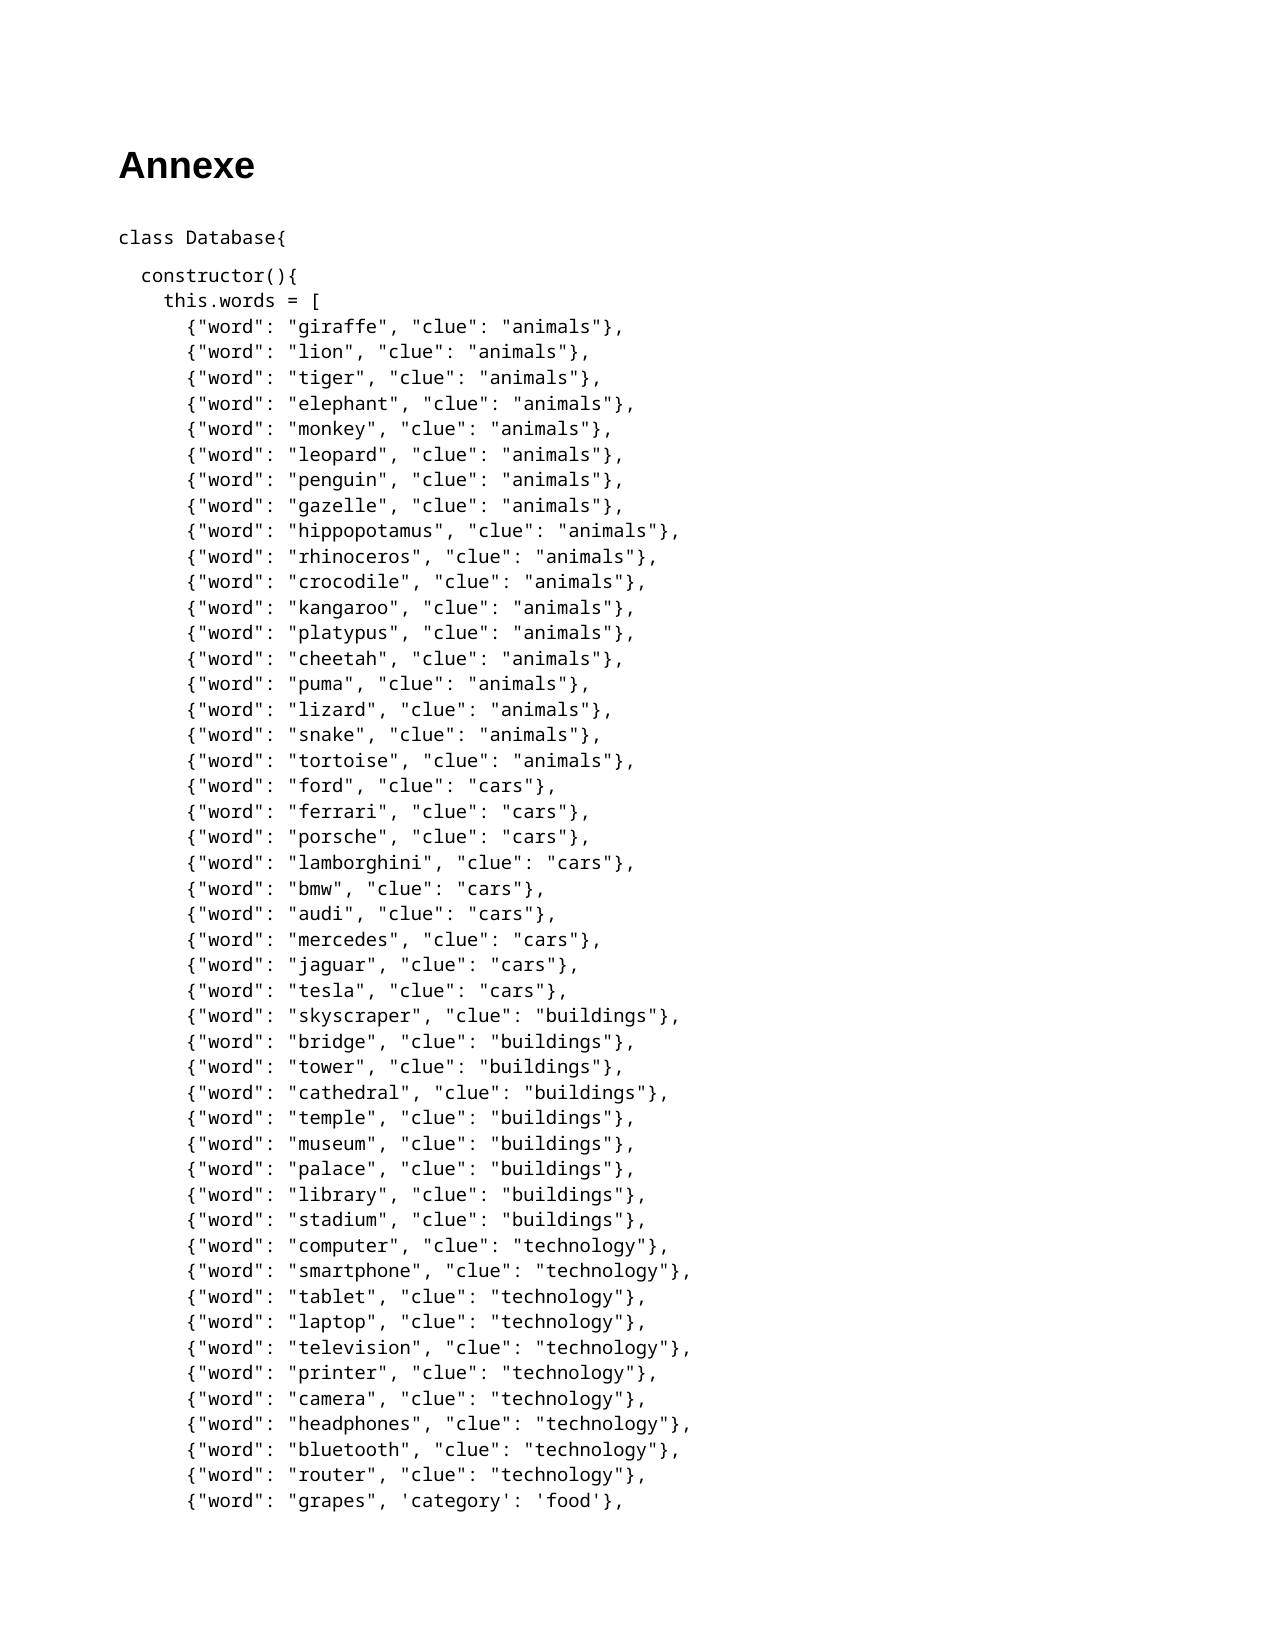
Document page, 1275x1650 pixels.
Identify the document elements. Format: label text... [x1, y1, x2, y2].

text {"word": "penguin", "clue": "animals"}, [118, 466, 1157, 492]
text {"word": "library", "clue": "buildings"}, [118, 1181, 1157, 1207]
text {"word": "grapes", 'category': 'food'}, [118, 1487, 1157, 1513]
text {"word": "lamborghini", "clue": "cars"}, [118, 849, 1157, 875]
text {"word": "television", "clue": "technology"}, [118, 1334, 1157, 1360]
text {"word": "lion", "clue": "animals"}, [118, 339, 1157, 364]
text {"word": "tortoise", "clue": "animals"}, [118, 747, 1157, 773]
text {"word": "palace", "clue": "buildings"}, [118, 1156, 1157, 1181]
text {"word": "router", "clue": "technology"}, [118, 1462, 1157, 1487]
text {"word": "snake", "clue": "animals"}, [118, 722, 1157, 747]
text {"word": "laptop", "clue": "technology"}, [118, 1309, 1157, 1334]
text {"word": "ferrari", "clue": "cars"}, [118, 798, 1157, 824]
text {"word": "headphones", "clue": "technology"}, [118, 1411, 1157, 1436]
text {"word": "gazelle", "clue": "animals"}, [118, 492, 1157, 517]
text {"word": "tesla", "clue": "cars"}, [118, 977, 1157, 1002]
text {"word": "crocodile", "clue": "animals"}, [118, 568, 1157, 594]
text {"word": "kangaroo", "clue": "animals"}, [118, 594, 1157, 619]
subtitle class Database{ [118, 224, 1157, 250]
text {"word": "printer", "clue": "technology"}, [118, 1360, 1157, 1385]
text {"word": "bmw", "clue": "cars"}, [118, 875, 1157, 900]
text {"word": "cathedral", "clue": "buildings"}, [118, 1079, 1157, 1104]
text {"word": "smartphone", "clue": "technology"}, [118, 1258, 1157, 1283]
text {"word": "bridge", "clue": "buildings"}, [118, 1028, 1157, 1053]
text this.words = [ [118, 288, 1157, 313]
text {"word": "skyscraper", "clue": "buildings"}, [118, 1002, 1157, 1028]
text {"word": "elephant", "clue": "animals"}, [118, 390, 1157, 415]
text {"word": "porsche", "clue": "cars"}, [118, 824, 1157, 849]
subtitle Annexe [118, 143, 1157, 187]
text constructor(){ [118, 262, 1157, 288]
text {"word": "tablet", "clue": "technology"}, [118, 1283, 1157, 1309]
text {"word": "cheetah", "clue": "animals"}, [118, 645, 1157, 671]
text {"word": "mercedes", "clue": "cars"}, [118, 926, 1157, 951]
text {"word": "monkey", "clue": "animals"}, [118, 415, 1157, 441]
text {"word": "computer", "clue": "technology"}, [118, 1232, 1157, 1258]
text {"word": "tower", "clue": "buildings"}, [118, 1053, 1157, 1079]
text {"word": "hippopotamus", "clue": "animals"}, [118, 517, 1157, 543]
text {"word": "museum", "clue": "buildings"}, [118, 1130, 1157, 1156]
text {"word": "temple", "clue": "buildings"}, [118, 1104, 1157, 1130]
text {"word": "lizard", "clue": "animals"}, [118, 696, 1157, 722]
text {"word": "camera", "clue": "technology"}, [118, 1385, 1157, 1411]
text {"word": "rhinoceros", "clue": "animals"}, [118, 543, 1157, 568]
text {"word": "tiger", "clue": "animals"}, [118, 364, 1157, 390]
text {"word": "giraffe", "clue": "animals"}, [118, 313, 1157, 339]
text {"word": "puma", "clue": "animals"}, [118, 671, 1157, 696]
text {"word": "jaguar", "clue": "cars"}, [118, 951, 1157, 977]
text {"word": "bluetooth", "clue": "technology"}, [118, 1436, 1157, 1462]
text {"word": "audi", "clue": "cars"}, [118, 900, 1157, 926]
text {"word": "leopard", "clue": "animals"}, [118, 441, 1157, 466]
text {"word": "platypus", "clue": "animals"}, [118, 619, 1157, 645]
text {"word": "ford", "clue": "cars"}, [118, 773, 1157, 798]
text {"word": "stadium", "clue": "buildings"}, [118, 1207, 1157, 1232]
